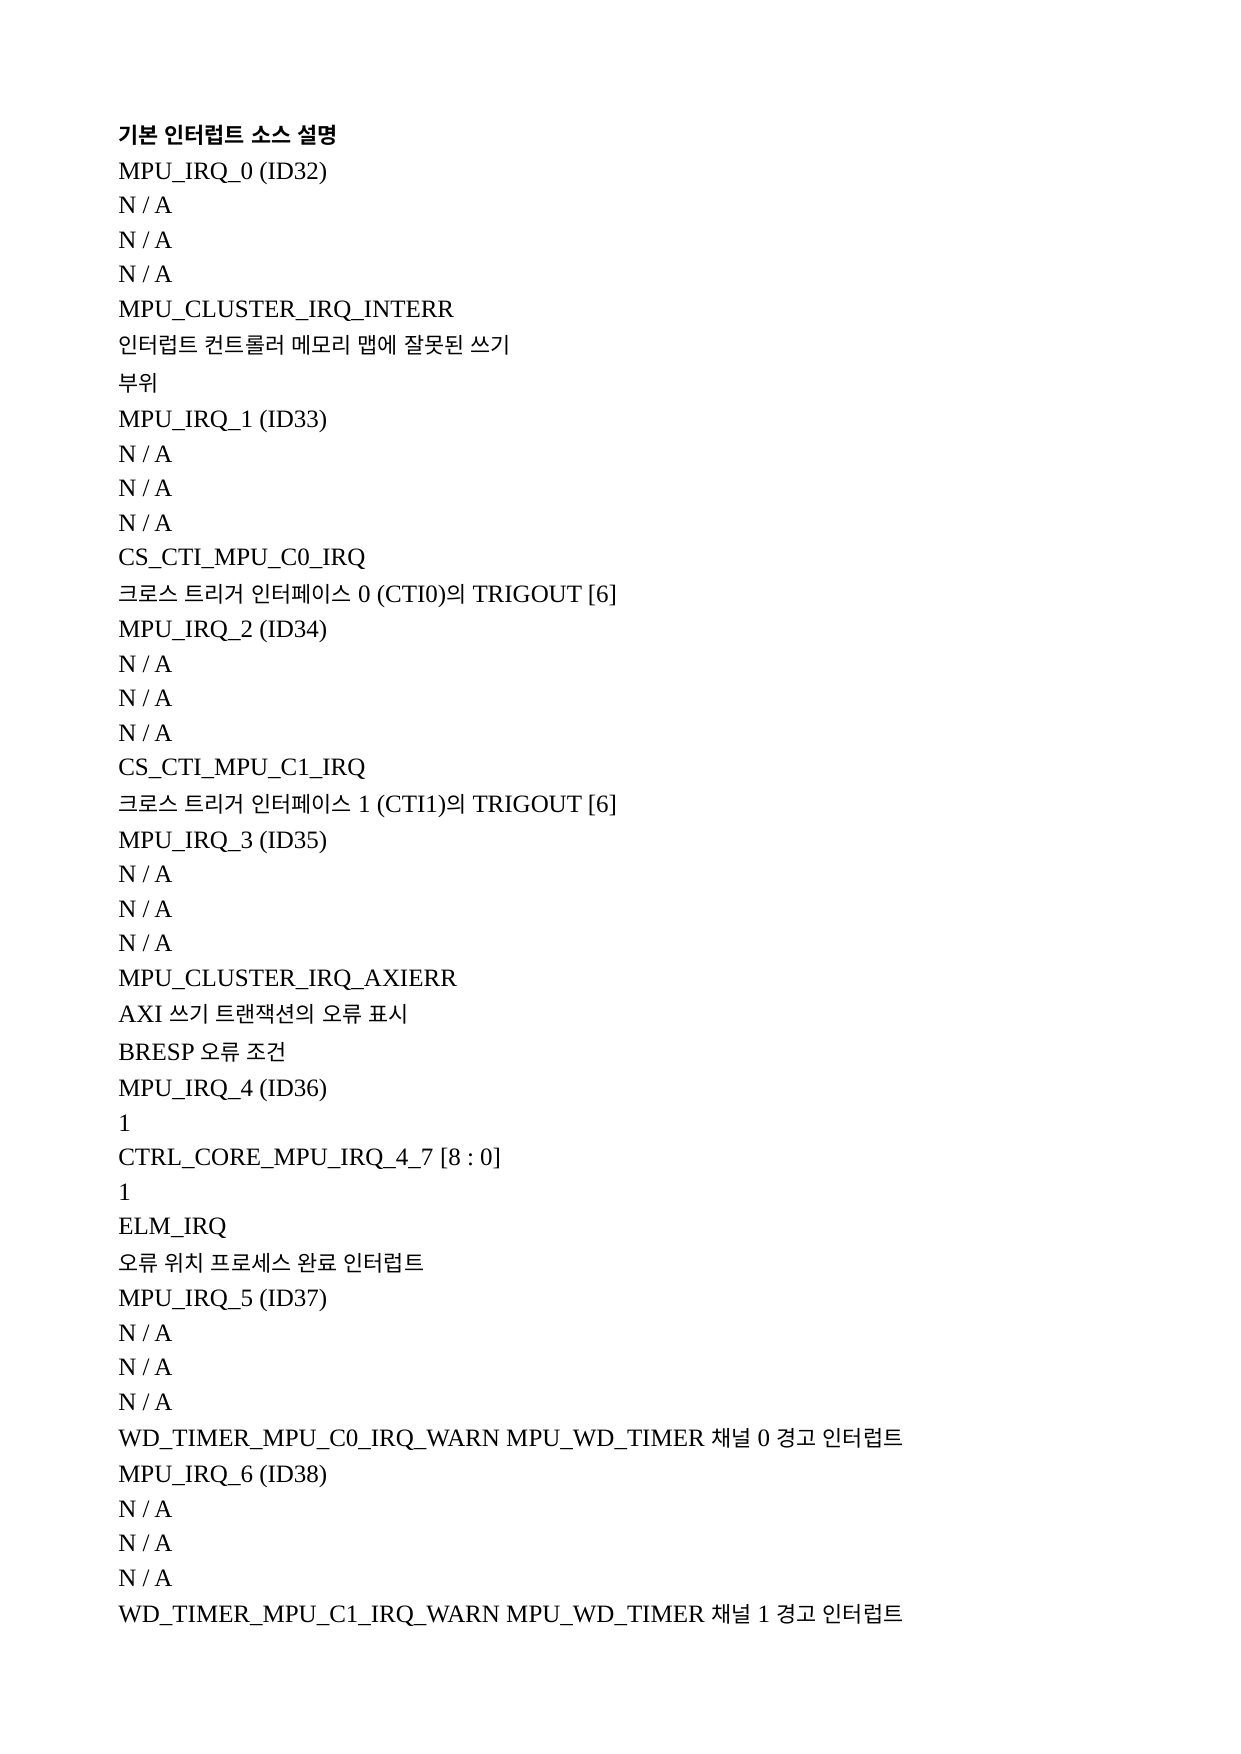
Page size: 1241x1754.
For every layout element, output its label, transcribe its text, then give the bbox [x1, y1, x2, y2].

text 부위 [118, 366, 1122, 398]
text N / A [118, 683, 1122, 712]
text N / A [118, 225, 1122, 254]
text CS_CTI_MPU_C1_IRQ [118, 752, 1122, 781]
text WD_TIMER_MPU_C1_IRQ_WARN MPU_WD_TIMER 채널 1 경고 인터럽트 [118, 1597, 1122, 1629]
text N / A [118, 859, 1122, 888]
text N / A [118, 1387, 1122, 1416]
text MPU_IRQ_1 (ID33) [118, 404, 1122, 433]
text BRESP 오류 조건 [118, 1035, 1122, 1067]
text N / A [118, 1528, 1122, 1557]
text 오류 위치 프로세스 완료 인터럽트 [118, 1246, 1122, 1277]
text N / A [118, 1318, 1122, 1347]
text MPU_IRQ_4 (ID36) [118, 1073, 1122, 1102]
text 기본 인터럽트 소스 설명 [118, 118, 1122, 150]
text WD_TIMER_MPU_C0_IRQ_WARN MPU_WD_TIMER 채널 0 경고 인터럽트 [118, 1421, 1122, 1453]
text AXI 쓰기 트랜잭션의 오류 표시 [118, 997, 1122, 1029]
text 크로스 트리거 인터페이스 0 (CTI0)의 TRIGOUT [6] [118, 577, 1122, 608]
text MPU_IRQ_0 (ID32) [118, 156, 1122, 185]
text CTRL_CORE_MPU_IRQ_4_7 [8 : 0] [118, 1142, 1122, 1171]
text ELM_IRQ [118, 1211, 1122, 1240]
text CS_CTI_MPU_C0_IRQ [118, 542, 1122, 571]
text N / A [118, 894, 1122, 923]
text 크로스 트리거 인터페이스 1 (CTI1)의 TRIGOUT [6] [118, 787, 1122, 819]
text 1 [118, 1108, 1122, 1136]
text N / A [118, 928, 1122, 957]
text MPU_CLUSTER_IRQ_INTERR [118, 294, 1122, 323]
text N / A [118, 1352, 1122, 1381]
text N / A [118, 259, 1122, 288]
text N / A [118, 191, 1122, 219]
text N / A [118, 439, 1122, 467]
text 인터럽트 컨트롤러 메모리 맵에 잘못된 쓰기 [118, 328, 1122, 360]
text MPU_IRQ_2 (ID34) [118, 614, 1122, 643]
text N / A [118, 473, 1122, 502]
text MPU_IRQ_5 (ID37) [118, 1283, 1122, 1312]
text N / A [118, 508, 1122, 536]
text 1 [118, 1177, 1122, 1205]
text N / A [118, 649, 1122, 678]
text MPU_IRQ_3 (ID35) [118, 825, 1122, 854]
text MPU_IRQ_6 (ID38) [118, 1459, 1122, 1488]
text N / A [118, 1494, 1122, 1522]
text N / A [118, 718, 1122, 747]
text MPU_CLUSTER_IRQ_AXIERR [118, 963, 1122, 992]
text N / A [118, 1563, 1122, 1591]
